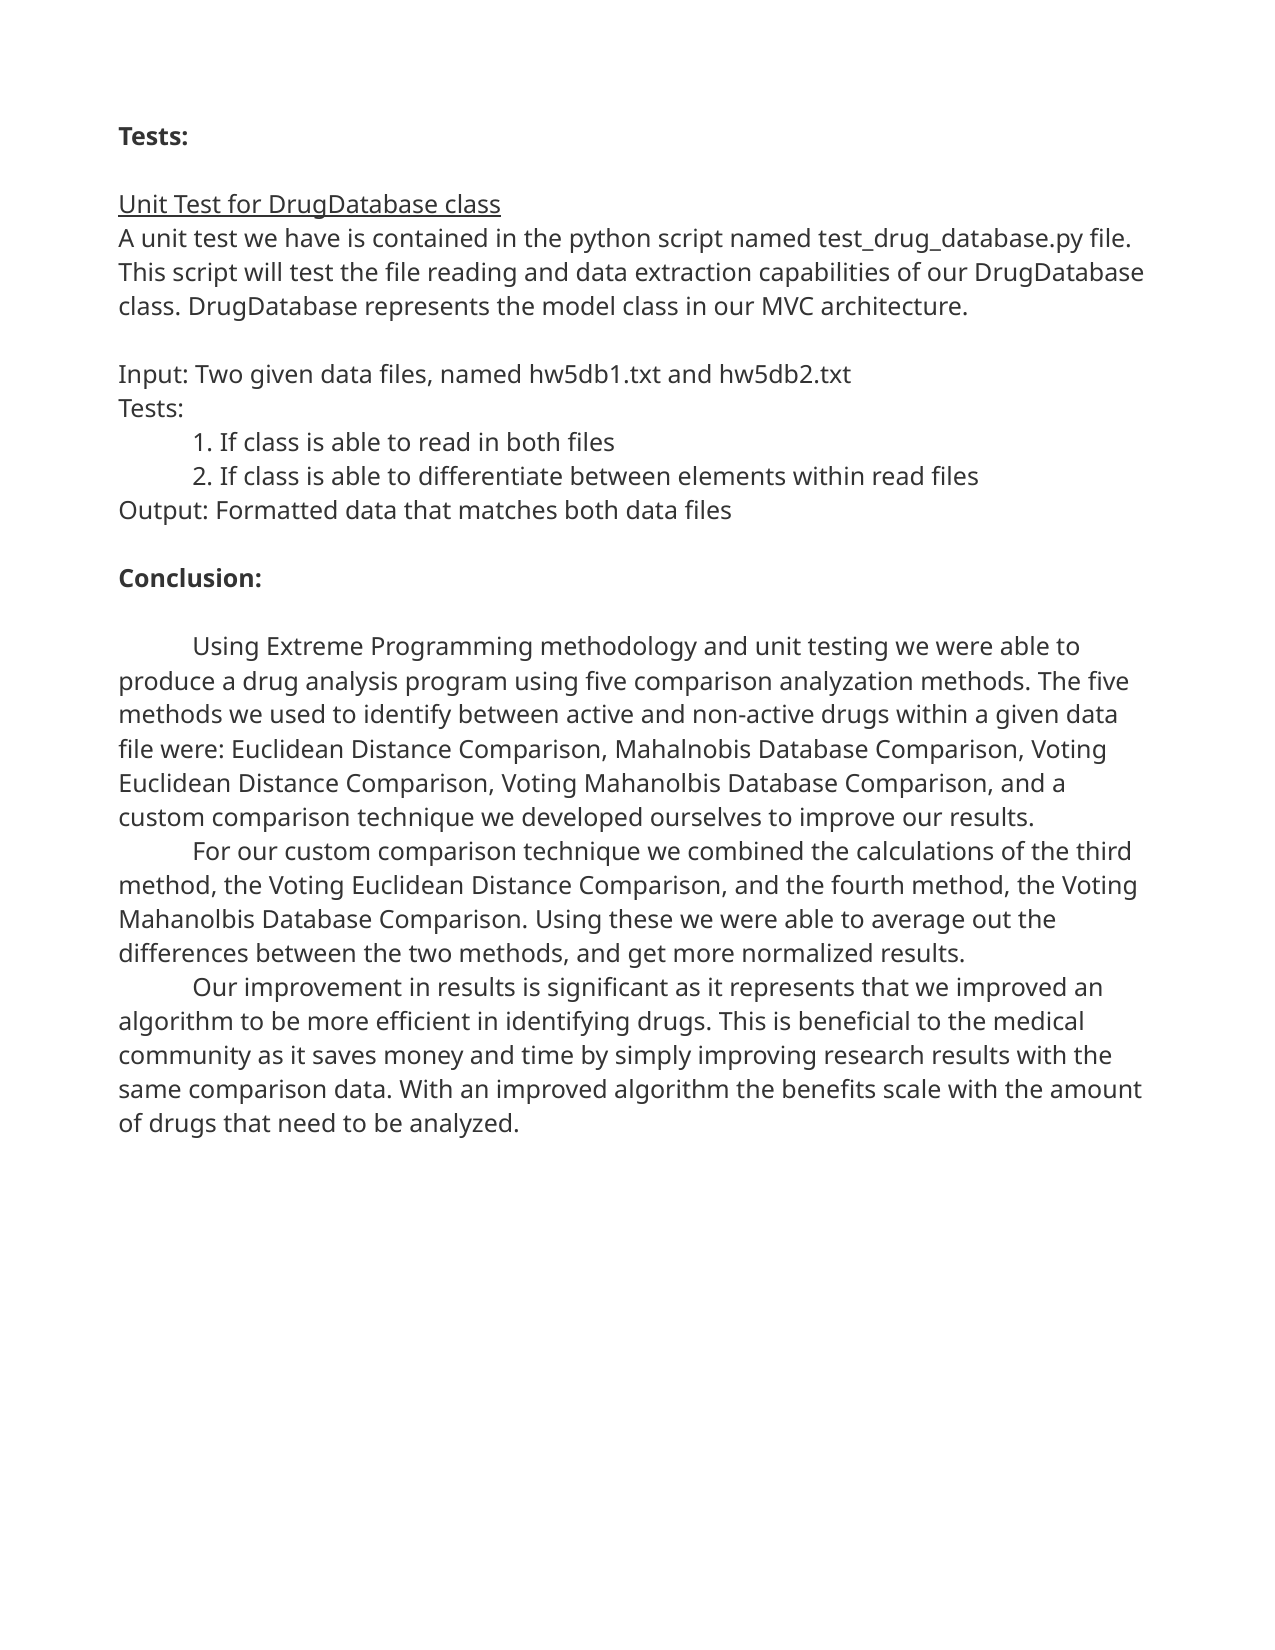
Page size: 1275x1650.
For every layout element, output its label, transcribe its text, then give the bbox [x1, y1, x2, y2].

text 2. If class is able to differentiate between elements within read files [118, 459, 1157, 493]
text Input: Two given data files, named hw5db1.txt and hw5db2.txt [118, 357, 1157, 391]
text 1. If class is able to read in both files [118, 425, 1157, 459]
text For our custom comparison technique we combined the calculations of the third method, the Voting Euclidean Distance Comparison, and the fourth method, the Voting Mahanolbis Database Comparison. Using these we were able to average out the differences between the two methods, and get more normalized results. [118, 833, 1157, 970]
text Tests: [118, 391, 1157, 425]
text Tests: [118, 118, 1157, 152]
text Our improvement in results is significant as it represents that we improved an algorithm to be more efficient in identifying drugs. This is beneficial to the medical community as it saves money and time by simply improving research results with the same comparison data. With an improved algorithm the benefits scale with the amount of drugs that need to be analyzed. [118, 970, 1157, 1140]
text Using Extreme Programming methodology and unit testing we were able to produce a drug analysis program using five comparison analyzation methods. The five methods we used to identify between active and non-active drugs within a given data file were: Euclidean Distance Comparison, Mahalnobis Database Comparison, Voting Euclidean Distance Comparison, Voting Mahanolbis Database Comparison, and a custom comparison technique we developed ourselves to improve our results. [118, 629, 1157, 833]
text A unit test we have is contained in the python script named test_drug_database.py file. This script will test the file reading and data extraction capabilities of our DrugDatabase class. DrugDatabase represents the model class in our MVC architecture. [118, 220, 1157, 322]
text Unit Test for DrugDatabase class [118, 186, 1157, 220]
text Output: Formatted data that matches both data files [118, 493, 1157, 527]
text Conclusion: [118, 561, 1157, 595]
